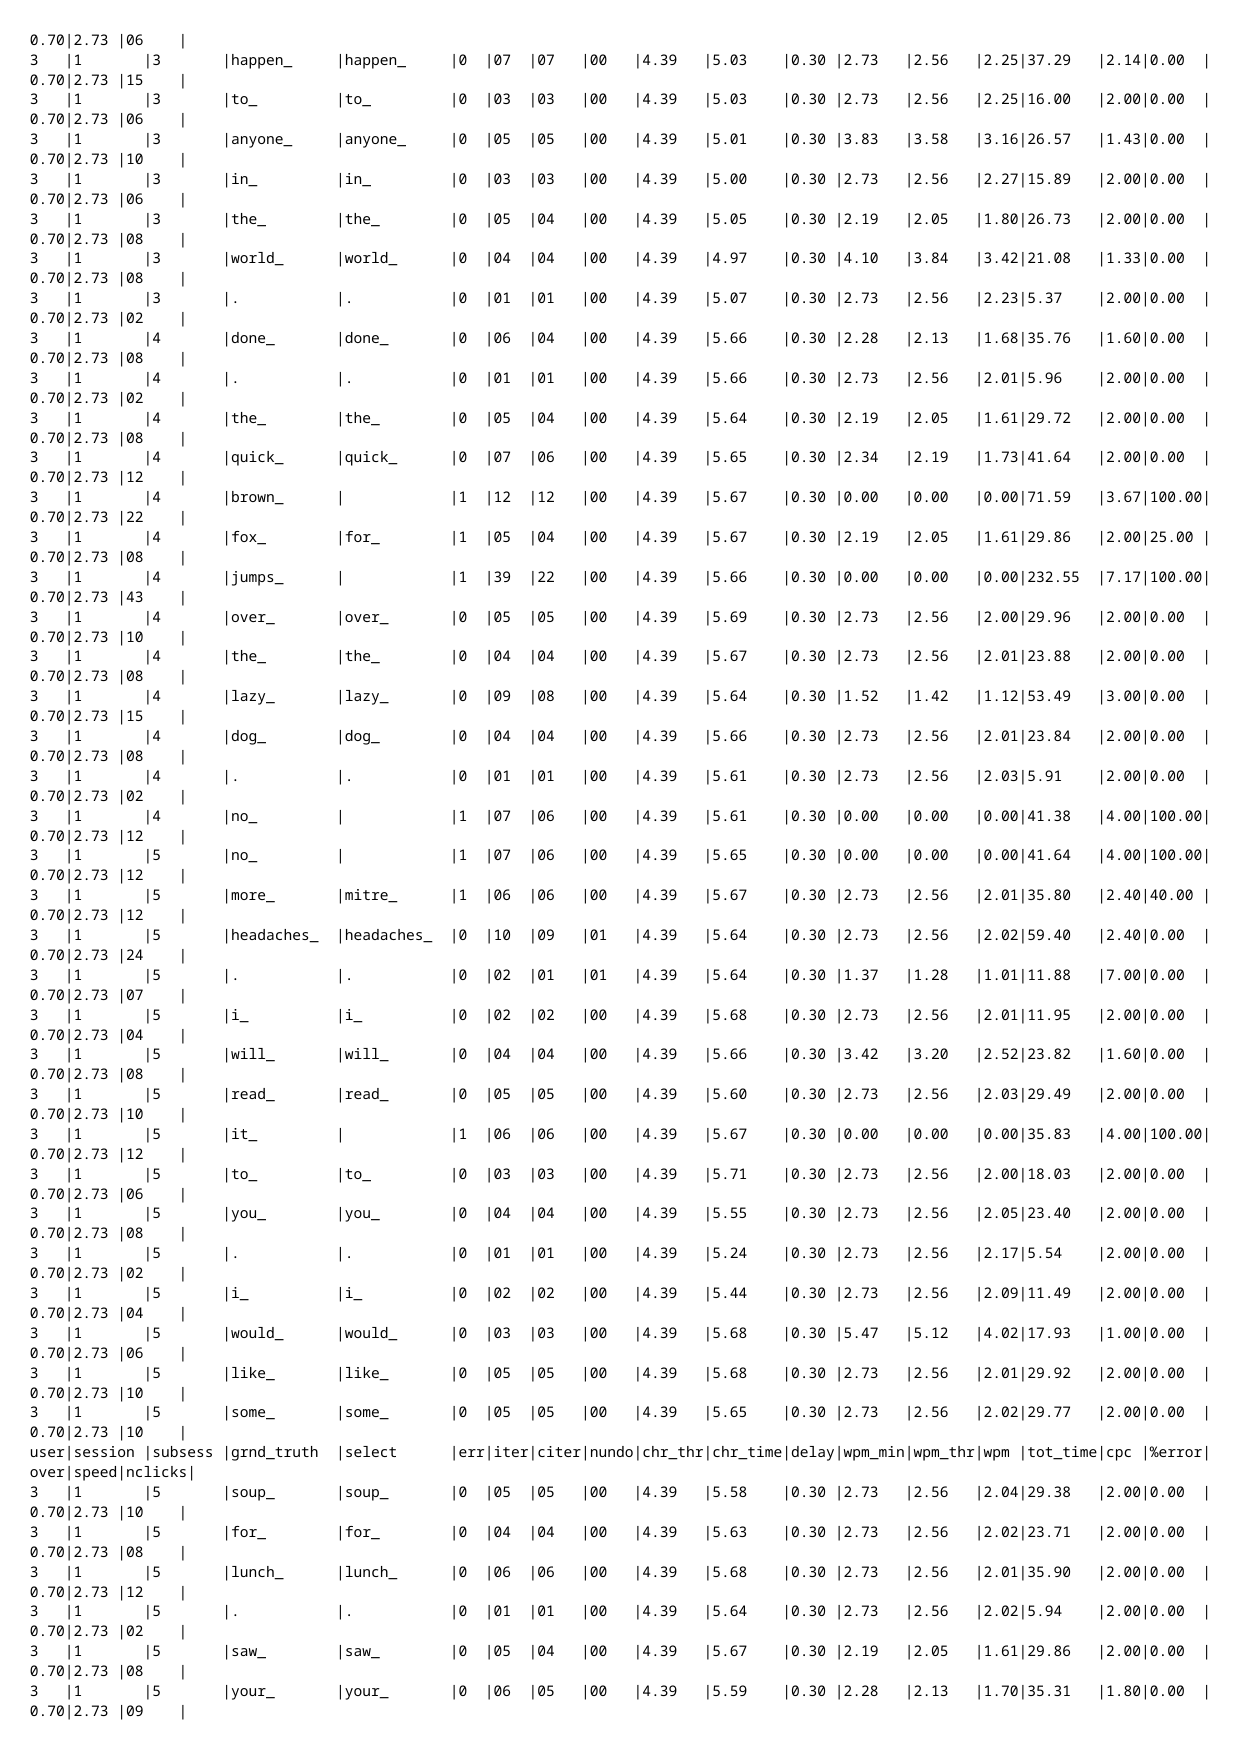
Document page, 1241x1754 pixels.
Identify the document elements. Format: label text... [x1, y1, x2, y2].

text 3 |1 |4 |no_ | |1 |07 |06 |00 |4.39 |5.61 |0.30 |0.00 |0.00 |0.00|41.38 |4.00|100.00|0.70|2.73 |12 | [29, 805, 1211, 845]
text 3 |1 |5 |like_ |like_ |0 |05 |05 |00 |4.39 |5.68 |0.30 |2.73 |2.56 |2.01|29.92 |2.00|0.00 |0.70|2.73 |10 | [29, 1362, 1211, 1402]
text 3 |1 |4 |lazy_ |lazy_ |0 |09 |08 |00 |4.39 |5.64 |0.30 |1.52 |1.42 |1.12|53.49 |3.00|0.00 |0.70|2.73 |15 | [29, 686, 1211, 726]
text 3 |1 |4 |dog_ |dog_ |0 |04 |04 |00 |4.39 |5.66 |0.30 |2.73 |2.56 |2.01|23.84 |2.00|0.00 |0.70|2.73 |08 | [29, 726, 1211, 766]
text 3 |1 |3 |happen_ |happen_ |0 |07 |07 |00 |4.39 |5.03 |0.30 |2.73 |2.56 |2.25|37.29 |2.14|0.00 |0.70|2.73 |15 | [29, 49, 1211, 89]
text 3 |1 |3 |. |. |0 |01 |01 |00 |4.39 |5.07 |0.30 |2.73 |2.56 |2.23|5.37 |2.00|0.00 |0.70|2.73 |02 | [29, 288, 1211, 328]
text 3 |1 |3 |in_ |in_ |0 |03 |03 |00 |4.39 |5.00 |0.30 |2.73 |2.56 |2.27|15.89 |2.00|0.00 |0.70|2.73 |06 | [29, 169, 1211, 208]
text 3 |1 |4 |the_ |the_ |0 |05 |04 |00 |4.39 |5.64 |0.30 |2.19 |2.05 |1.61|29.72 |2.00|0.00 |0.70|2.73 |08 | [29, 407, 1211, 447]
text 3 |1 |5 |headaches_ |headaches_ |0 |10 |09 |01 |4.39 |5.64 |0.30 |2.73 |2.56 |2.02|59.40 |2.40|0.00 |0.70|2.73 |24 | [29, 925, 1211, 964]
text 3 |1 |5 |read_ |read_ |0 |05 |05 |00 |4.39 |5.60 |0.30 |2.73 |2.56 |2.03|29.49 |2.00|0.00 |0.70|2.73 |10 | [29, 1084, 1211, 1124]
text 3 |1 |5 |lunch_ |lunch_ |0 |06 |06 |00 |4.39 |5.68 |0.30 |2.73 |2.56 |2.01|35.90 |2.00|0.00 |0.70|2.73 |12 | [29, 1561, 1211, 1601]
text 3 |1 |4 |fox_ |for_ |1 |05 |04 |00 |4.39 |5.67 |0.30 |2.19 |2.05 |1.61|29.86 |2.00|25.00 |0.70|2.73 |08 | [29, 527, 1211, 567]
text 3 |1 |5 |. |. |0 |01 |01 |00 |4.39 |5.24 |0.30 |2.73 |2.56 |2.17|5.54 |2.00|0.00 |0.70|2.73 |02 | [29, 1243, 1211, 1283]
text 3 |1 |4 |done_ |done_ |0 |06 |04 |00 |4.39 |5.66 |0.30 |2.28 |2.13 |1.68|35.76 |1.60|0.00 |0.70|2.73 |08 | [29, 328, 1211, 368]
text 3 |1 |3 |the_ |the_ |0 |05 |04 |00 |4.39 |5.05 |0.30 |2.19 |2.05 |1.80|26.73 |2.00|0.00 |0.70|2.73 |08 | [29, 208, 1211, 248]
text 3 |1 |5 |it_ | |1 |06 |06 |00 |4.39 |5.67 |0.30 |0.00 |0.00 |0.00|35.83 |4.00|100.00|0.70|2.73 |12 | [29, 1124, 1211, 1163]
text 3 |1 |5 |i_ |i_ |0 |02 |02 |00 |4.39 |5.68 |0.30 |2.73 |2.56 |2.01|11.95 |2.00|0.00 |0.70|2.73 |04 | [29, 1004, 1211, 1044]
text 3 |1 |5 |soup_ |soup_ |0 |05 |05 |00 |4.39 |5.58 |0.30 |2.73 |2.56 |2.04|29.38 |2.00|0.00 |0.70|2.73 |10 | [29, 1482, 1211, 1522]
text 3 |1 |4 |. |. |0 |01 |01 |00 |4.39 |5.61 |0.30 |2.73 |2.56 |2.03|5.91 |2.00|0.00 |0.70|2.73 |02 | [29, 766, 1211, 805]
text 0.70|2.73 |06 | [29, 29, 1211, 49]
text 3 |1 |5 |saw_ |saw_ |0 |05 |04 |00 |4.39 |5.67 |0.30 |2.19 |2.05 |1.61|29.86 |2.00|0.00 |0.70|2.73 |08 | [29, 1641, 1211, 1681]
text 3 |1 |5 |more_ |mitre_ |1 |06 |06 |00 |4.39 |5.67 |0.30 |2.73 |2.56 |2.01|35.80 |2.40|40.00 |0.70|2.73 |12 | [29, 885, 1211, 925]
text 3 |1 |5 |i_ |i_ |0 |02 |02 |00 |4.39 |5.44 |0.30 |2.73 |2.56 |2.09|11.49 |2.00|0.00 |0.70|2.73 |04 | [29, 1283, 1211, 1323]
text 3 |1 |5 |. |. |0 |01 |01 |00 |4.39 |5.64 |0.30 |2.73 |2.56 |2.02|5.94 |2.00|0.00 |0.70|2.73 |02 | [29, 1601, 1211, 1641]
text 3 |1 |4 |quick_ |quick_ |0 |07 |06 |00 |4.39 |5.65 |0.30 |2.34 |2.19 |1.73|41.64 |2.00|0.00 |0.70|2.73 |12 | [29, 447, 1211, 487]
text 3 |1 |5 |you_ |you_ |0 |04 |04 |00 |4.39 |5.55 |0.30 |2.73 |2.56 |2.05|23.40 |2.00|0.00 |0.70|2.73 |08 | [29, 1203, 1211, 1243]
text 3 |1 |4 |jumps_ | |1 |39 |22 |00 |4.39 |5.66 |0.30 |0.00 |0.00 |0.00|232.55 |7.17|100.00|0.70|2.73 |43 | [29, 567, 1211, 606]
text 3 |1 |3 |world_ |world_ |0 |04 |04 |00 |4.39 |4.97 |0.30 |4.10 |3.84 |3.42|21.08 |1.33|0.00 |0.70|2.73 |08 | [29, 248, 1211, 288]
text 3 |1 |4 |over_ |over_ |0 |05 |05 |00 |4.39 |5.69 |0.30 |2.73 |2.56 |2.00|29.96 |2.00|0.00 |0.70|2.73 |10 | [29, 606, 1211, 646]
text 3 |1 |5 |some_ |some_ |0 |05 |05 |00 |4.39 |5.65 |0.30 |2.73 |2.56 |2.02|29.77 |2.00|0.00 |0.70|2.73 |10 | [29, 1402, 1211, 1442]
text 3 |1 |5 |to_ |to_ |0 |03 |03 |00 |4.39 |5.71 |0.30 |2.73 |2.56 |2.00|18.03 |2.00|0.00 |0.70|2.73 |06 | [29, 1163, 1211, 1203]
text 3 |1 |4 |brown_ | |1 |12 |12 |00 |4.39 |5.67 |0.30 |0.00 |0.00 |0.00|71.59 |3.67|100.00|0.70|2.73 |22 | [29, 487, 1211, 527]
text 3 |1 |5 |no_ | |1 |07 |06 |00 |4.39 |5.65 |0.30 |0.00 |0.00 |0.00|41.64 |4.00|100.00|0.70|2.73 |12 | [29, 845, 1211, 885]
text user|session |subsess |grnd_truth |select |err|iter|citer|nundo|chr_thr|chr_time|delay|wpm_min|wpm_thr|wpm |tot_time|cpc |%error|over|speed|nclicks| [29, 1442, 1211, 1482]
text 3 |1 |5 |would_ |would_ |0 |03 |03 |00 |4.39 |5.68 |0.30 |5.47 |5.12 |4.02|17.93 |1.00|0.00 |0.70|2.73 |06 | [29, 1323, 1211, 1362]
text 3 |1 |4 |the_ |the_ |0 |04 |04 |00 |4.39 |5.67 |0.30 |2.73 |2.56 |2.01|23.88 |2.00|0.00 |0.70|2.73 |08 | [29, 646, 1211, 686]
text 3 |1 |3 |to_ |to_ |0 |03 |03 |00 |4.39 |5.03 |0.30 |2.73 |2.56 |2.25|16.00 |2.00|0.00 |0.70|2.73 |06 | [29, 89, 1211, 129]
text 3 |1 |5 |will_ |will_ |0 |04 |04 |00 |4.39 |5.66 |0.30 |3.42 |3.20 |2.52|23.82 |1.60|0.00 |0.70|2.73 |08 | [29, 1044, 1211, 1084]
text 3 |1 |5 |your_ |your_ |0 |06 |05 |00 |4.39 |5.59 |0.30 |2.28 |2.13 |1.70|35.31 |1.80|0.00 |0.70|2.73 |09 | [29, 1681, 1211, 1721]
text 3 |1 |4 |. |. |0 |01 |01 |00 |4.39 |5.66 |0.30 |2.73 |2.56 |2.01|5.96 |2.00|0.00 |0.70|2.73 |02 | [29, 368, 1211, 407]
text 3 |1 |3 |anyone_ |anyone_ |0 |05 |05 |00 |4.39 |5.01 |0.30 |3.83 |3.58 |3.16|26.57 |1.43|0.00 |0.70|2.73 |10 | [29, 129, 1211, 169]
text 3 |1 |5 |for_ |for_ |0 |04 |04 |00 |4.39 |5.63 |0.30 |2.73 |2.56 |2.02|23.71 |2.00|0.00 |0.70|2.73 |08 | [29, 1522, 1211, 1561]
text 3 |1 |5 |. |. |0 |02 |01 |01 |4.39 |5.64 |0.30 |1.37 |1.28 |1.01|11.88 |7.00|0.00 |0.70|2.73 |07 | [29, 964, 1211, 1004]
